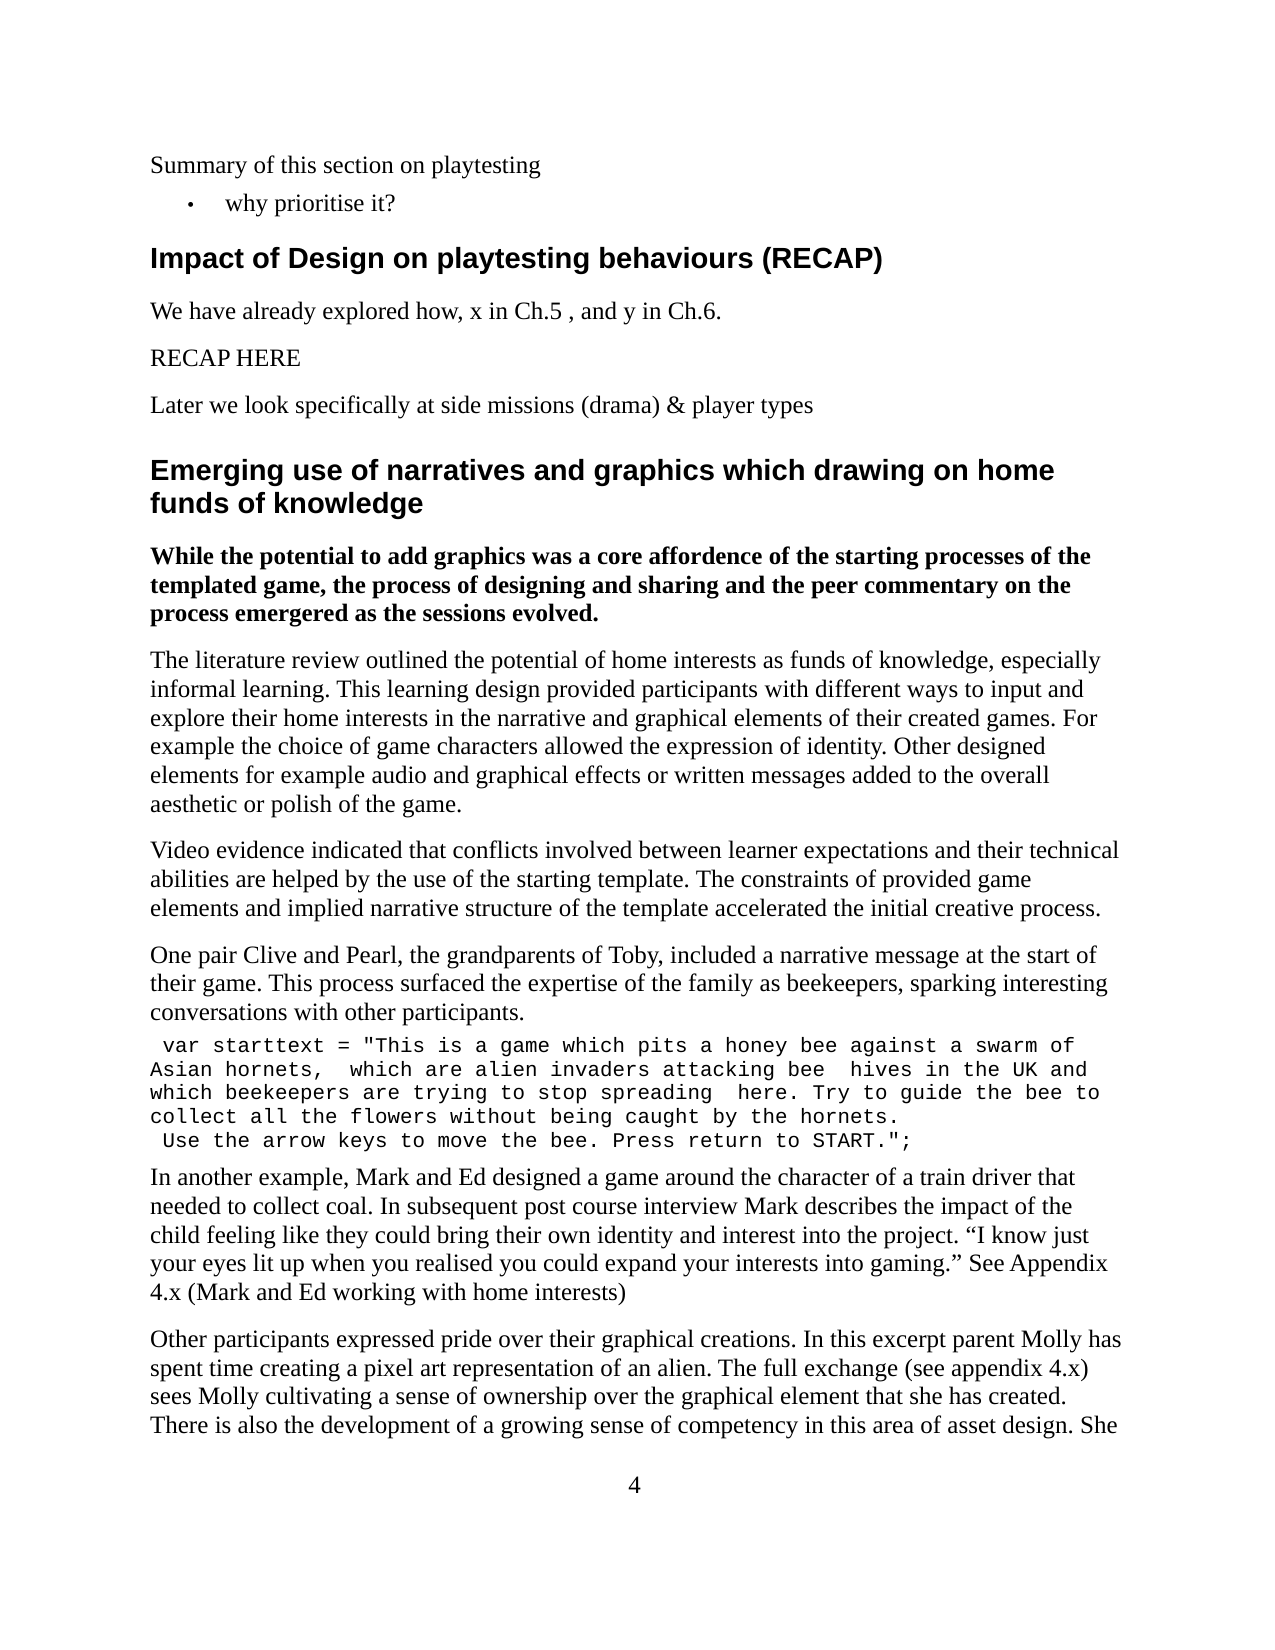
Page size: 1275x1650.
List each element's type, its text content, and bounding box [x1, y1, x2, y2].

text Use the arrow keys to move the bee. Press return to START."; [150, 1129, 1125, 1153]
text var starttext = "This is a game which pits a honey bee against a swarm of Asian hornets, which are alien invaders attacking bee hives in the UK and which beekeepers are trying to stop spreading here. Try to guide the bee to collect all the flowers without being caught by the hornets. [150, 1035, 1125, 1129]
text While the potential to add graphics was a core affordence of the starting processes of the templated game, the process of designing and sharing and the peer commentary on the process emergered as the sessions evolved. [150, 541, 1125, 627]
subtitle Impact of Design on playtesting behaviours (RECAP) [150, 241, 1125, 275]
text We have already explored how, x in Ch.5 , and y in Ch.6. [150, 296, 1125, 325]
subtitle Emerging use of narratives and graphics which drawing on home funds of knowledge [150, 452, 1125, 519]
text Other participants expressed pride over their graphical creations. In this excerpt parent Molly has spent time creating a pixel art representation of an alien. The full exchange (see appendix 4.x) sees Molly cultivating a sense of ownership over the graphical element that she has created. There is also the development of a growing sense of competency in this area of asset design. She [150, 1324, 1125, 1439]
text In another example, Mark and Ed designed a game around the character of a train driver that needed to collect coal. In subsequent post course interview Mark describes the impact of the child feeling like they could bring their own identity and interest into the project. “I know just your eyes lit up when you realised you could expand your interests into gaming.” See Appendix 4.x (Mark and Ed working with home interests) [150, 1162, 1125, 1306]
text The literature review outlined the potential of home interests as funds of knowledge, especially informal learning. This learning design provided participants with different ways to input and explore their home interests in the narrative and graphical elements of their created games. For example the choice of game characters allowed the expression of identity. Other designed elements for example audio and graphical effects or written messages added to the overall aesthetic or polish of the game. [150, 645, 1125, 818]
text Summary of this section on playtesting [150, 150, 1125, 179]
text One pair Clive and Pearl, the grandparents of Toby, included a narrative message at the start of their game. This process surfaced the expertise of the family as beekeepers, sparking interesting conversations with other participants. [150, 940, 1125, 1026]
text RECAP HERE [150, 343, 1125, 372]
list why prioritise it? [187, 188, 1125, 216]
text Later we look specifically at side missions (drama) & player types [150, 390, 1125, 418]
text Video evidence indicated that conflicts involved between learner expectations and their technical abilities are helped by the use of the starting template. The constraints of provided game elements and implied narrative structure of the template accelerated the initial creative process. [150, 836, 1125, 922]
